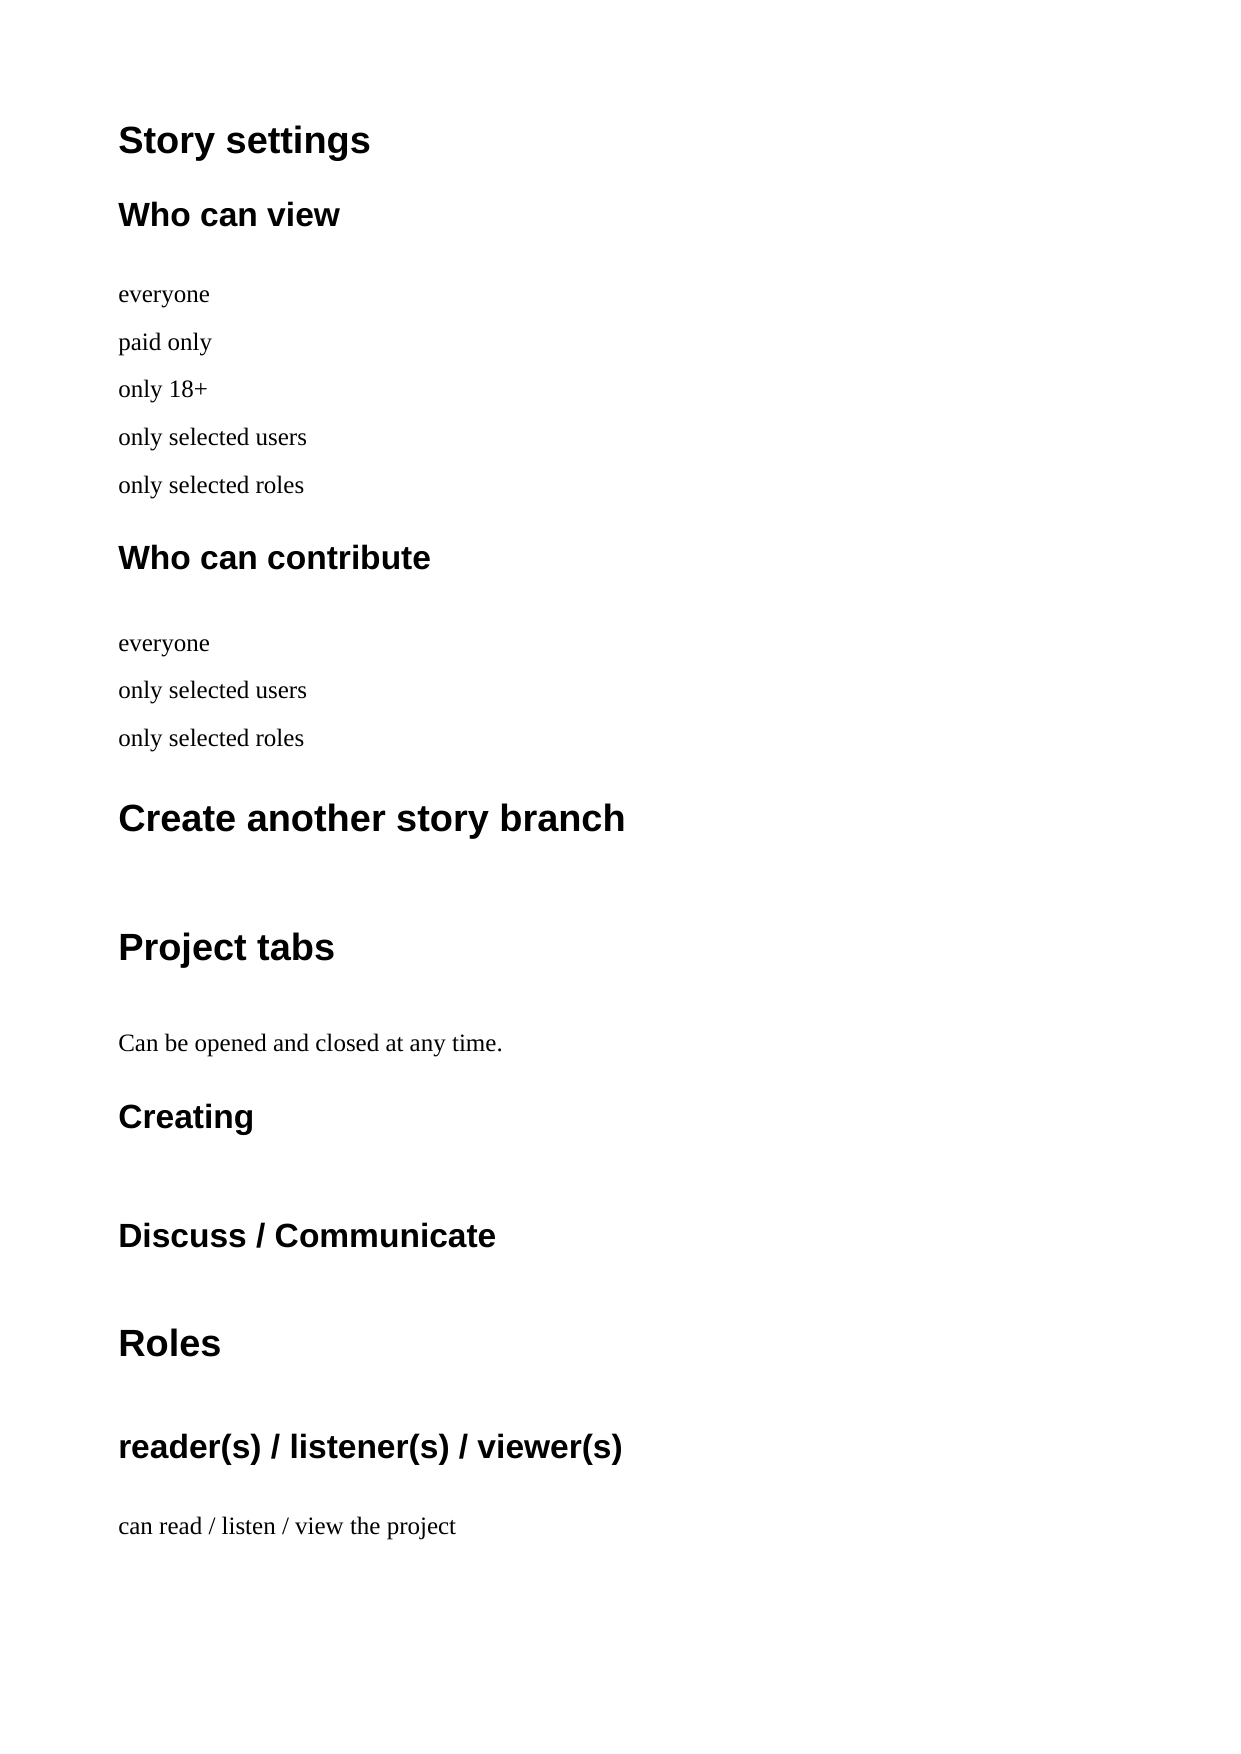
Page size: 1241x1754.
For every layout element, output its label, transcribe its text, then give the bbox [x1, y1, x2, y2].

subtitle Story settings [118, 118, 1122, 162]
subtitle Create another story branch [118, 796, 1122, 839]
subtitle Creating [118, 1097, 1122, 1135]
text only selected users [118, 422, 1122, 451]
subtitle Who can contribute [118, 538, 1122, 615]
text only selected users [118, 676, 1122, 704]
subtitle Roles [118, 1321, 1122, 1365]
text only 18+ [118, 374, 1122, 403]
subtitle reader(s) / listener(s) / viewer(s) [118, 1427, 1122, 1466]
text can read / listen / view the project [118, 1478, 1122, 1540]
text paid only [118, 327, 1122, 356]
subtitle Project tabs [118, 924, 1122, 968]
text only selected roles [118, 723, 1122, 752]
subtitle Discuss / Communicate [118, 1216, 1122, 1255]
text everyone [118, 246, 1122, 308]
text everyone [118, 628, 1122, 657]
text Can be opened and closed at any time. [118, 1028, 1122, 1057]
text only selected roles [118, 470, 1122, 498]
subtitle Who can view [118, 195, 1122, 234]
